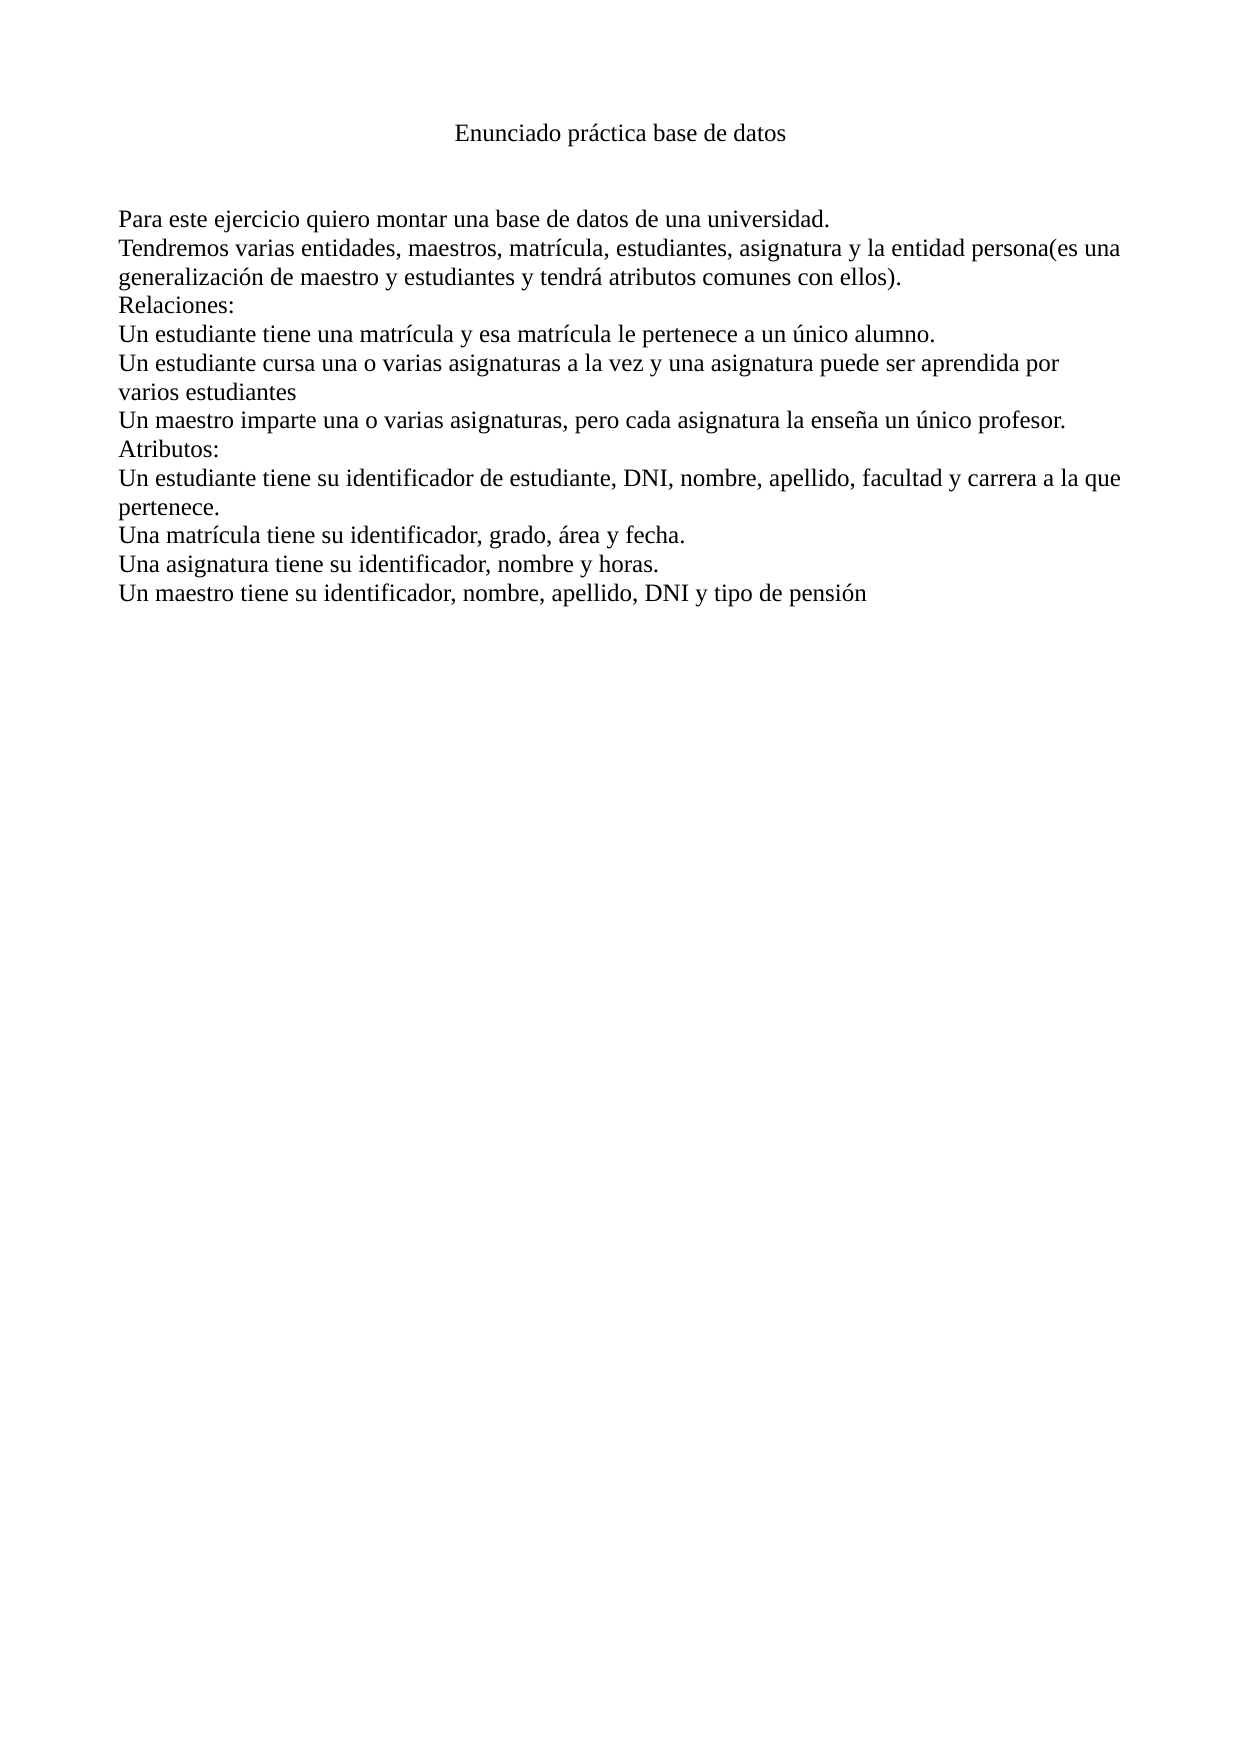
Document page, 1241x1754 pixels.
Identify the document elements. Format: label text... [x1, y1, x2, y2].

text Un estudiante tiene su identificador de estudiante, DNI, nombre, apellido, facultad y carrera a la que pertenece. [118, 463, 1122, 521]
text Tendremos varias entidades, maestros, matrícula, estudiantes, asignatura y la entidad persona(es una generalización de maestro y estudiantes y tendrá atributos comunes con ellos). [118, 233, 1122, 291]
text Un estudiante tiene una matrícula y esa matrícula le pertenece a un único alumno. [118, 319, 1122, 348]
text Una matrícula tiene su identificador, grado, área y fecha. [118, 521, 1122, 549]
text Un estudiante cursa una o varias asignaturas a la vez y una asignatura puede ser aprendida por varios estudiantes [118, 348, 1122, 406]
text Atributos: [118, 434, 1122, 463]
text Para este ejercicio quiero montar una base de datos de una universidad. [118, 204, 1122, 233]
text Una asignatura tiene su identificador, nombre y horas. [118, 549, 1122, 578]
text Un maestro imparte una o varias asignaturas, pero cada asignatura la enseña un único profesor. [118, 406, 1122, 434]
text Un maestro tiene su identificador, nombre, apellido, DNI y tipo de pensión [118, 578, 1122, 607]
text Relaciones: [118, 291, 1122, 319]
text Enunciado práctica base de datos [118, 118, 1122, 147]
